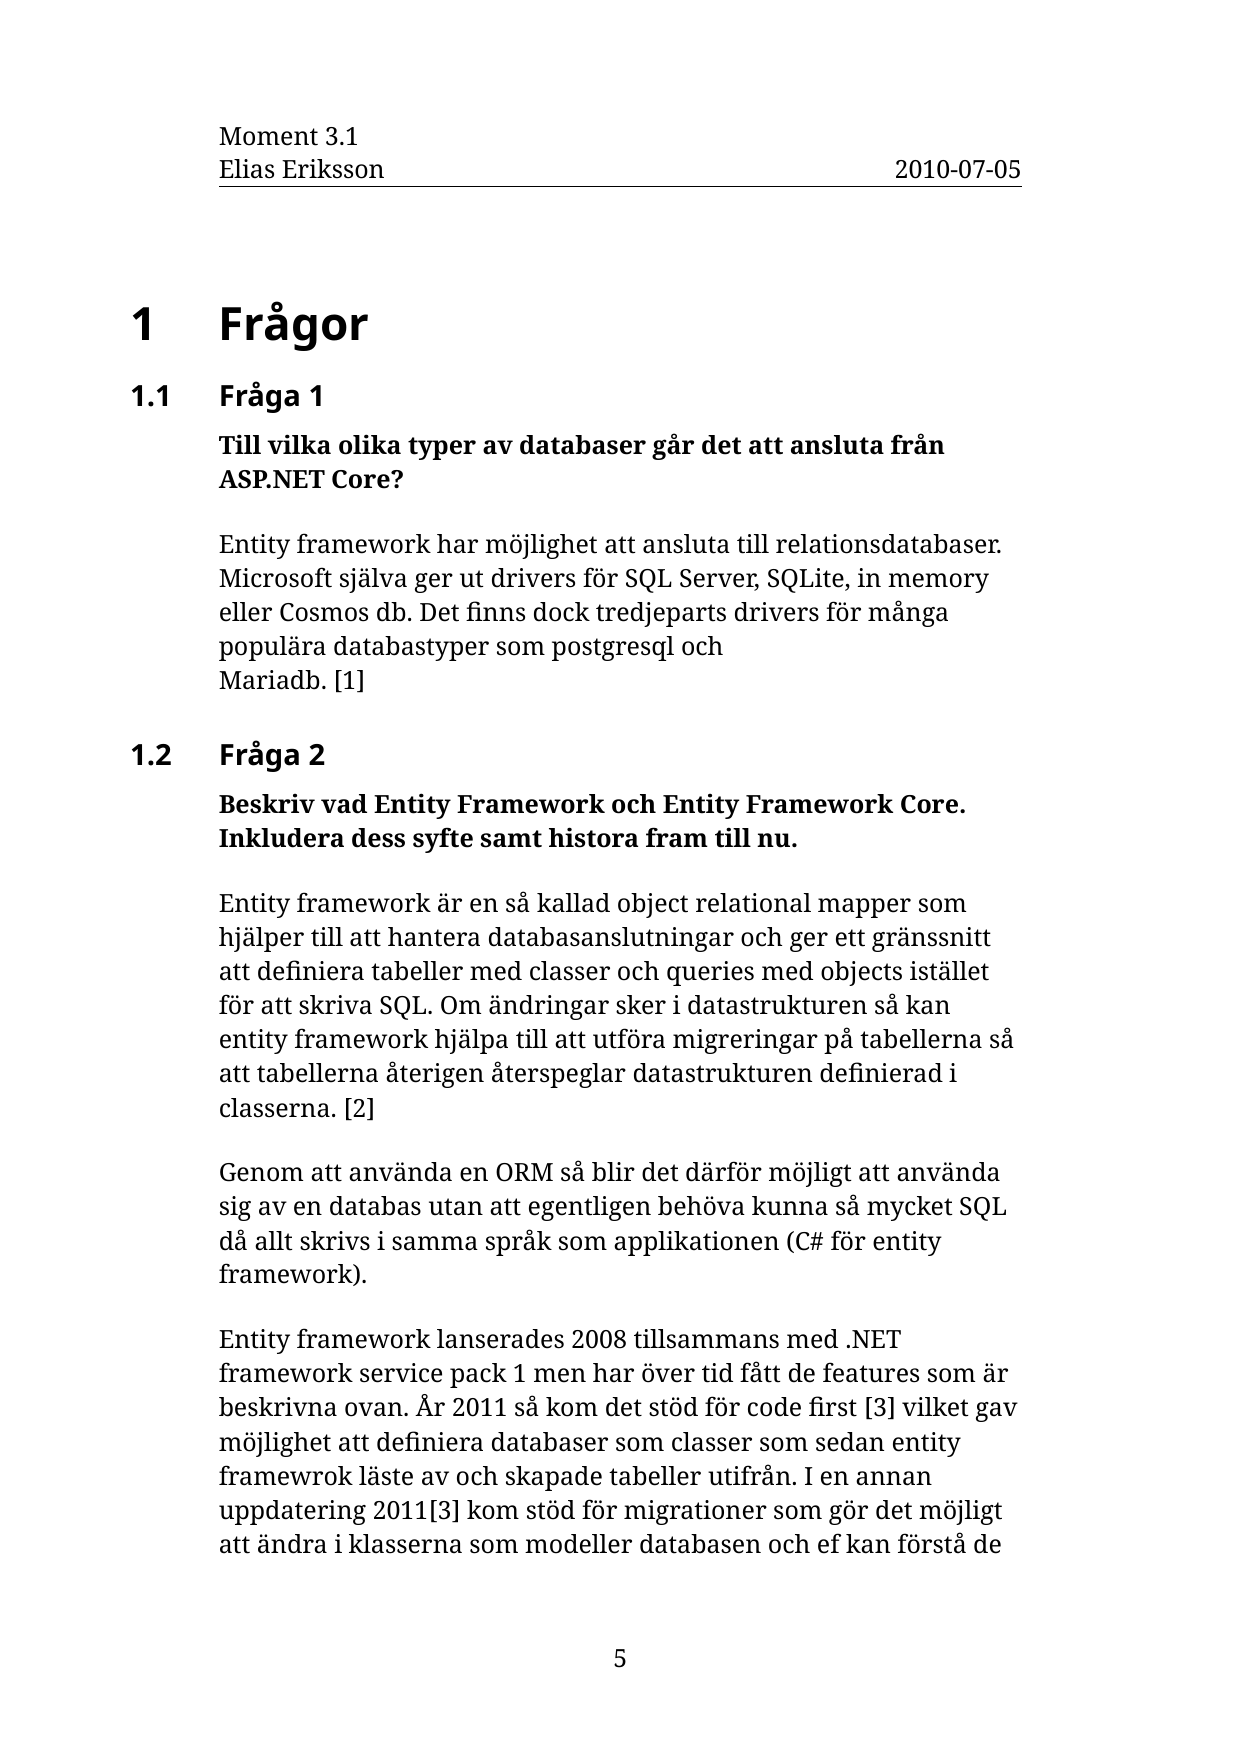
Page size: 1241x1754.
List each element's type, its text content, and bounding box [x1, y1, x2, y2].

text Genom att använda en ORM så blir det därför möjligt att använda sig av en databas utan att egentligen behöva kunna så mycket SQL då allt skrivs i samma språk som applikationen (C# för entity framework). [218, 1155, 1022, 1291]
subtitle Fråga 1 [130, 375, 1022, 415]
text Beskriv vad Entity Framework och Entity Framework Core. Inkludera dess syfte samt histora fram till nu. [218, 787, 1022, 855]
text Entity framework lanserades 2008 tillsammans med .NET framework service pack 1 men har över tid fått de features som är beskrivna ovan. År 2011 så kom det stöd för code first [3] vilket gav möjlighet att definiera databaser som classer som sedan entity framewrok läste av och skapade tabeller utifrån. I en annan uppdatering 2011[3] kom stöd för migrationer som gör det möjligt att ändra i klasserna som modeller databasen och ef kan förstå de [218, 1322, 1022, 1560]
subtitle Fråga 2 [130, 734, 1022, 774]
text Entity framework har möjlighet att ansluta till relationsdatabaser. Microsoft själva ger ut drivers för SQL Server, SQLite, in memory eller Cosmos db. Det finns dock tredjeparts drivers för många populära databastyper som postgresql och Mariadb. [1] [218, 527, 1022, 697]
text Till vilka olika typer av databaser går det att ansluta från ASP.NET Core? [218, 428, 1022, 496]
subtitle Frågor [130, 291, 1022, 353]
text Entity framework är en så kallad object relational mapper som hjälper till att hantera databasanslutningar och ger ett gränssnitt att definiera tabeller med classer och queries med objects istället för att skriva SQL. Om ändringar sker i datastrukturen så kan entity framework hjälpa till att utföra migreringar på tabellerna så att tabellerna återigen återspeglar datastrukturen definierad i classerna. [2] [218, 886, 1022, 1124]
